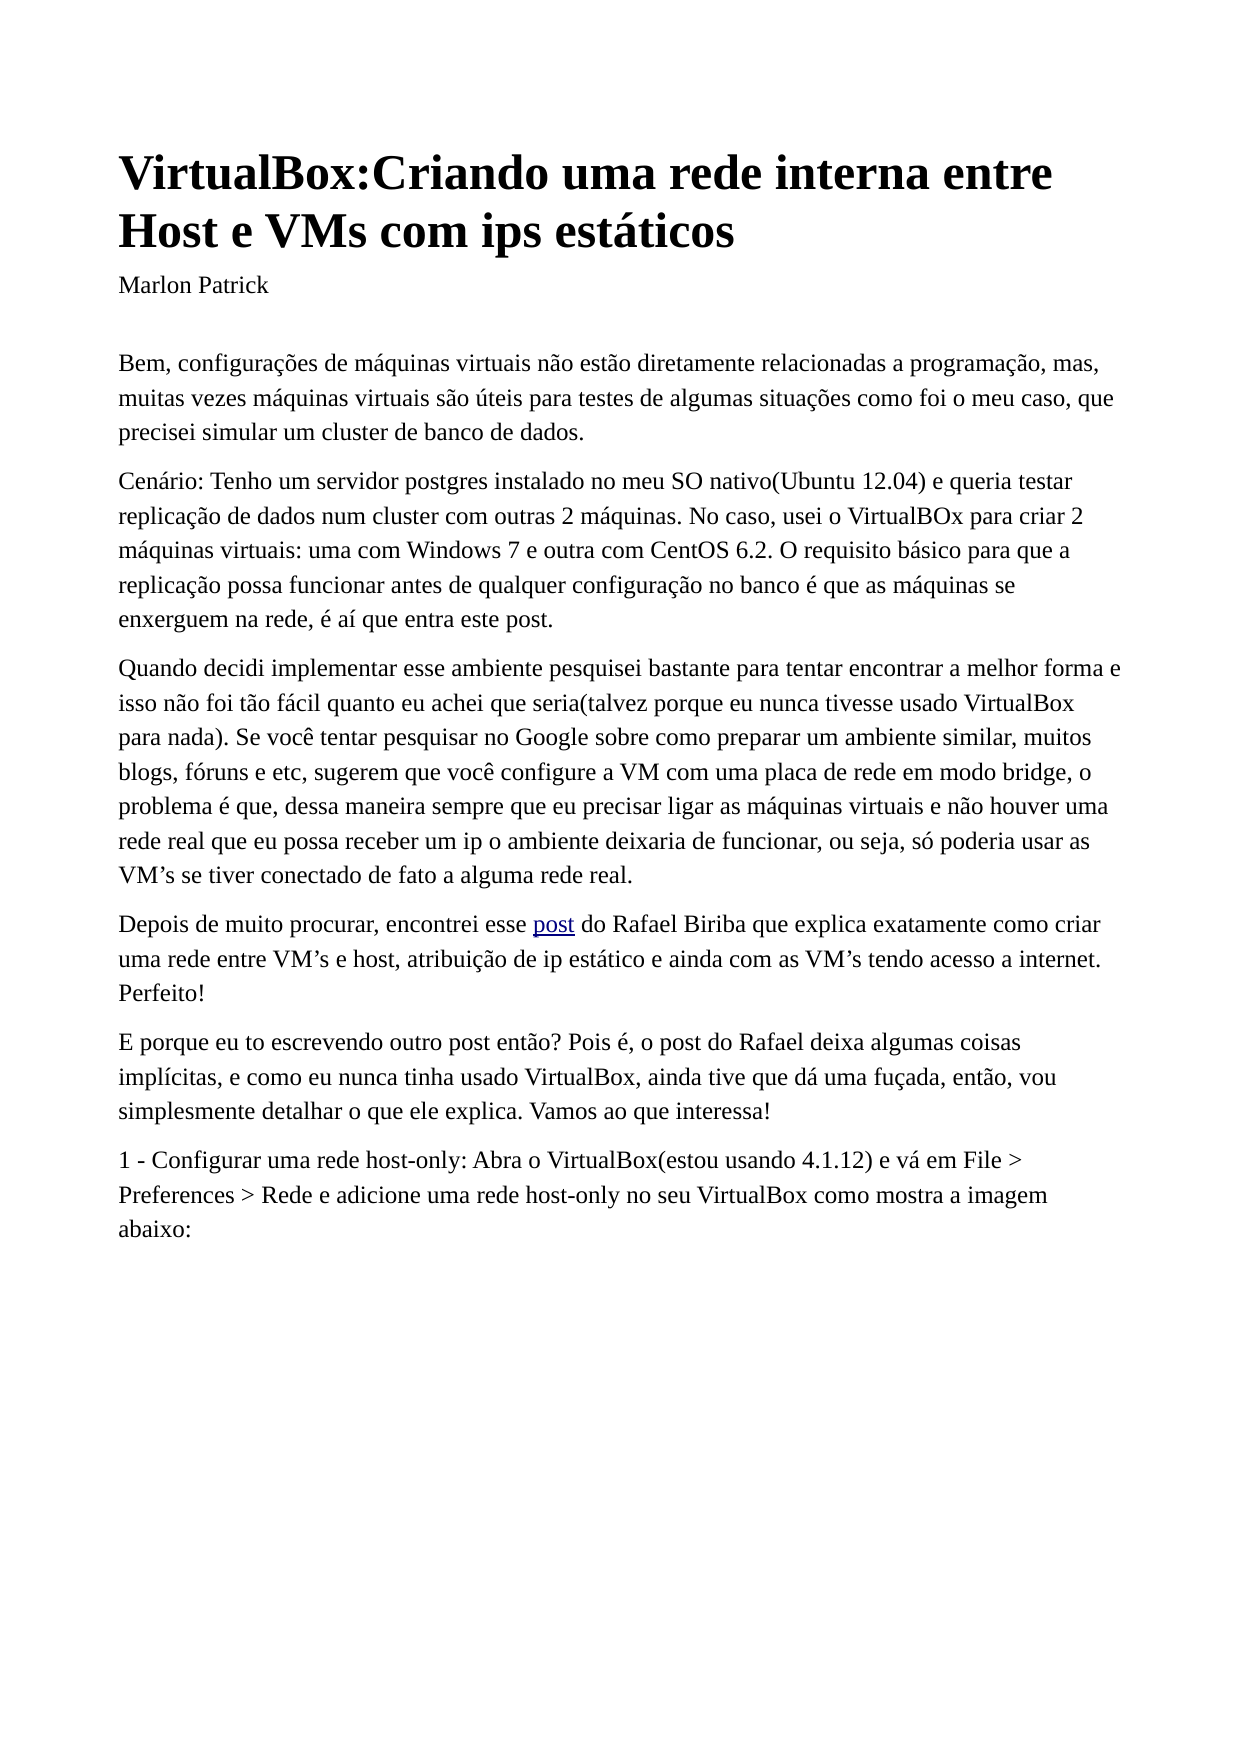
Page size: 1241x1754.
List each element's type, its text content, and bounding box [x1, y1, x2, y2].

text Bem, configurações de máquinas virtuais não estão diretamente relacionadas a programação, mas, muitas vezes máquinas virtuais são úteis para testes de algumas situações como foi o meu caso, que precisei simular um cluster de banco de dados. [118, 348, 1122, 446]
text E porque eu to escrevendo outro post então? Pois é, o post do Rafael deixa algumas coisas implícitas, e como eu nunca tinha usado VirtualBox, ainda tive que dá uma fuçada, então, vou simplesmente detalhar o que ele explica. Vamos ao que interessa! [118, 1027, 1122, 1125]
text Quando decidi implementar esse ambiente pesquisei bastante para tentar encontrar a melhor forma e isso não foi tão fácil quanto eu achei que seria(talvez porque eu nunca tivesse usado VirtualBox para nada). Se você tentar pesquisar no Google sobre como preparar um ambiente similar, muitos blogs, fóruns e etc, sugerem que você configure a VM com uma placa de rede em modo bridge, o problema é que, dessa maneira sempre que eu precisar ligar as máquinas virtuais e não houver uma rede real que eu possa receber um ip o ambiente deixaria de funcionar, ou seja, só poderia usar as VM’s se tiver conectado de fato a alguma rede real. [118, 653, 1122, 889]
text Depois de muito procurar, encontrei esse post do Rafael Biriba que explica exatamente como criar uma rede entre VM’s e host, atribuição de ip estático e ainda com as VM’s tendo acesso a internet. Perfeito! [118, 909, 1122, 1007]
text Cenário: Tenho um servidor postgres instalado no meu SO nativo(Ubuntu 12.04) e queria testar replicação de dados num cluster com outras 2 máquinas. No caso, usei o VirtualBOx para criar 2 máquinas virtuais: uma com Windows 7 e outra com CentOS 6.2. O requisito básico para que a replicação possa funcionar antes de qualquer configuração no banco é que as máquinas se enxerguem na rede, é aí que entra este post. [118, 466, 1122, 633]
text Marlon Patrick [118, 271, 1122, 299]
text 1 - Configurar uma rede host-only: Abra o VirtualBox(estou usando 4.1.12) e vá em File > Preferences > Rede e adicione uma rede host-only no seu VirtualBox como mostra a imagem abaixo: [118, 1145, 1122, 1243]
subtitle VirtualBox:Criando uma rede interna entre Host e VMs com ips estáticos [118, 143, 1122, 258]
